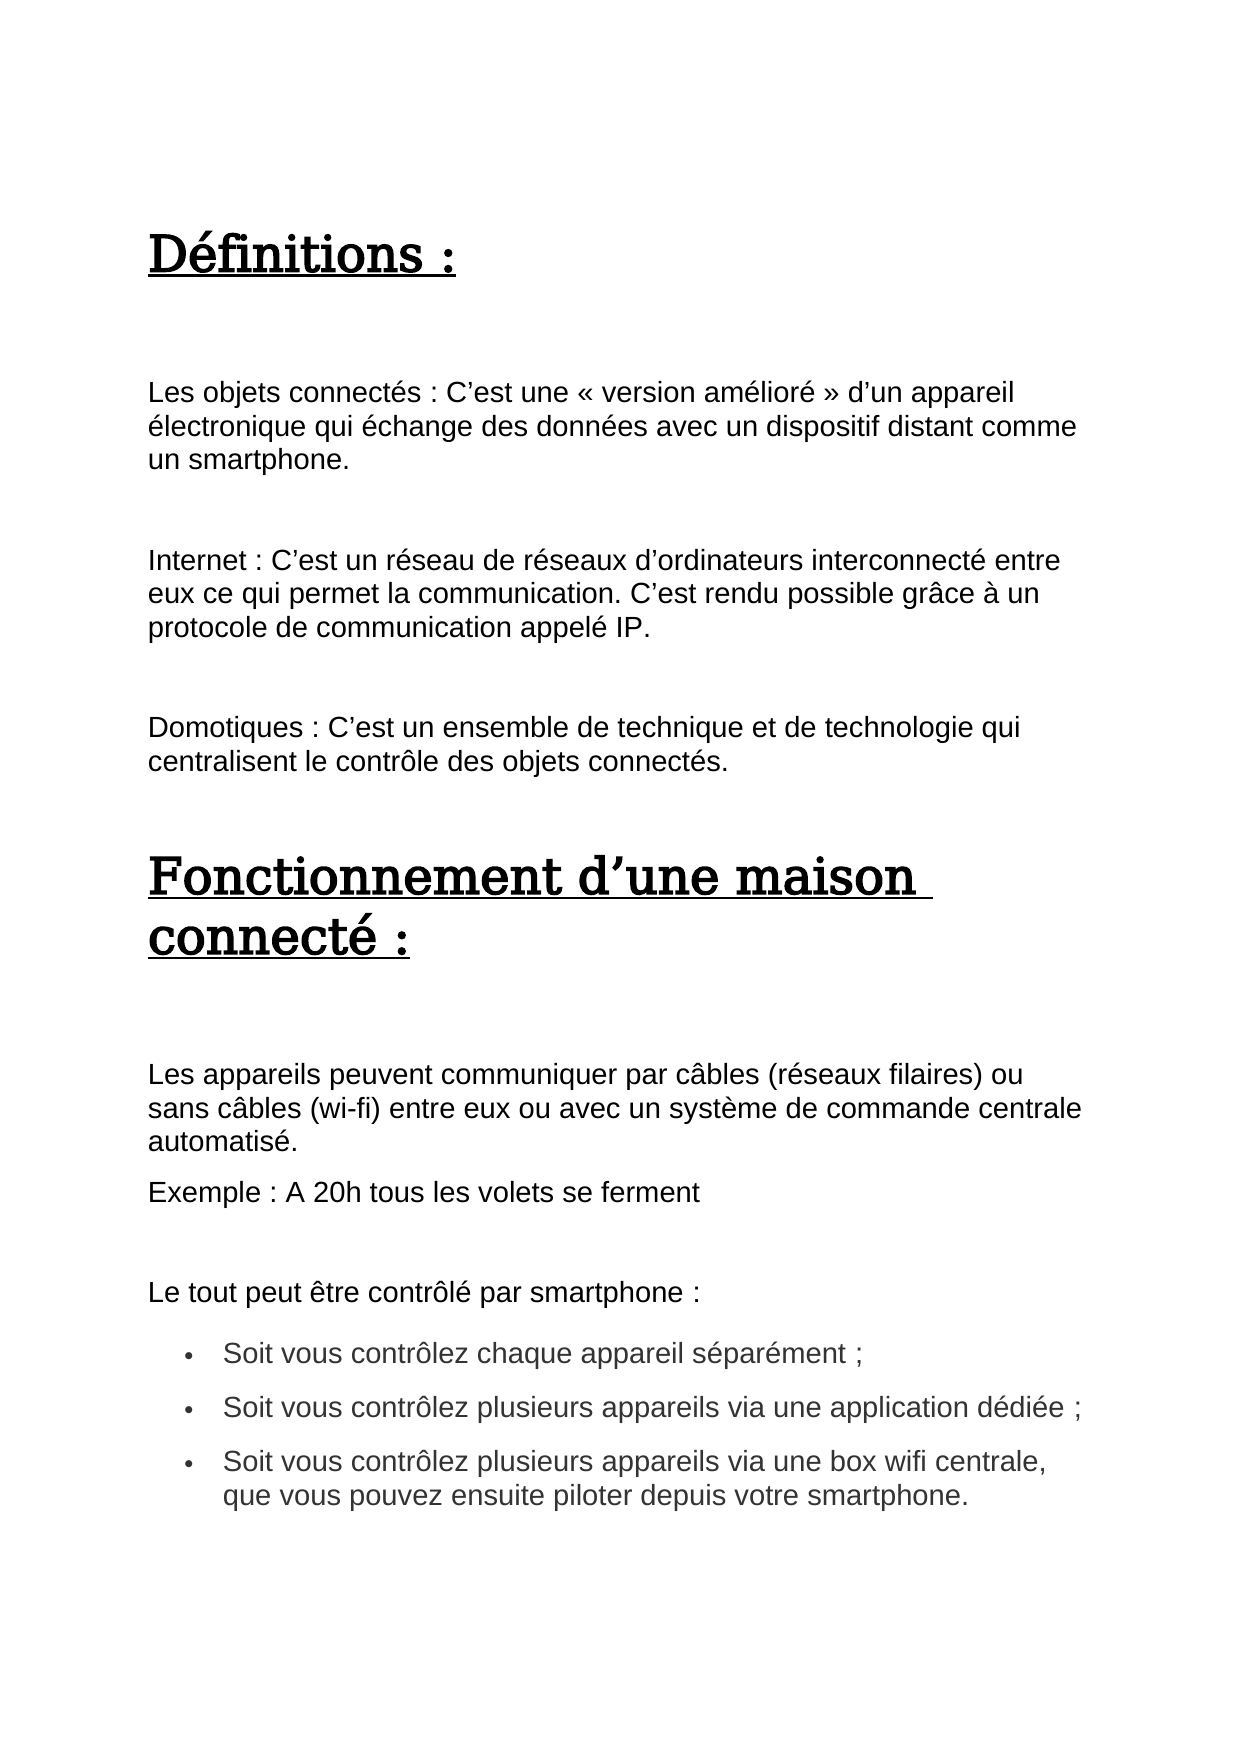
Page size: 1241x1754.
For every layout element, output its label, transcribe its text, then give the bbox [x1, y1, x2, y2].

text Le tout peut être contrôlé par smartphone : [148, 1275, 1093, 1309]
list Soit vous contrôlez chaque appareil séparément ; [185, 1336, 1093, 1369]
text Les appareils peuvent communiquer par câbles (réseaux filaires) ou sans câbles (wi-fi) entre eux ou avec un système de commande centrale automatisé. [148, 1057, 1093, 1158]
text Internet : C’est un réseau de réseaux d’ordinateurs interconnecté entre eux ce qui permet la communication. C’est rendu possible grâce à un protocole de communication appelé IP. [148, 543, 1093, 643]
text Les objets connectés : C’est une « version amélioré » d’un appareil électronique qui échange des données avec un dispositif distant comme un smartphone. [148, 375, 1093, 476]
text Domotiques : C’est un ensemble de technique et de technologie qui centralisent le contrôle des objets connectés. [148, 710, 1093, 777]
text Fonctionnement d’une maison connecté : [148, 844, 1093, 964]
list Soit vous contrôlez plusieurs appareils via une box wifi centrale, que vous pouvez ensuite piloter depuis votre smartphone. [185, 1444, 1093, 1512]
text Exemple : A 20h tous les volets se ferment [148, 1175, 1093, 1208]
list Soit vous contrôlez plusieurs appareils via une application dédiée ; [185, 1390, 1093, 1424]
text Définitions : [148, 222, 1093, 282]
